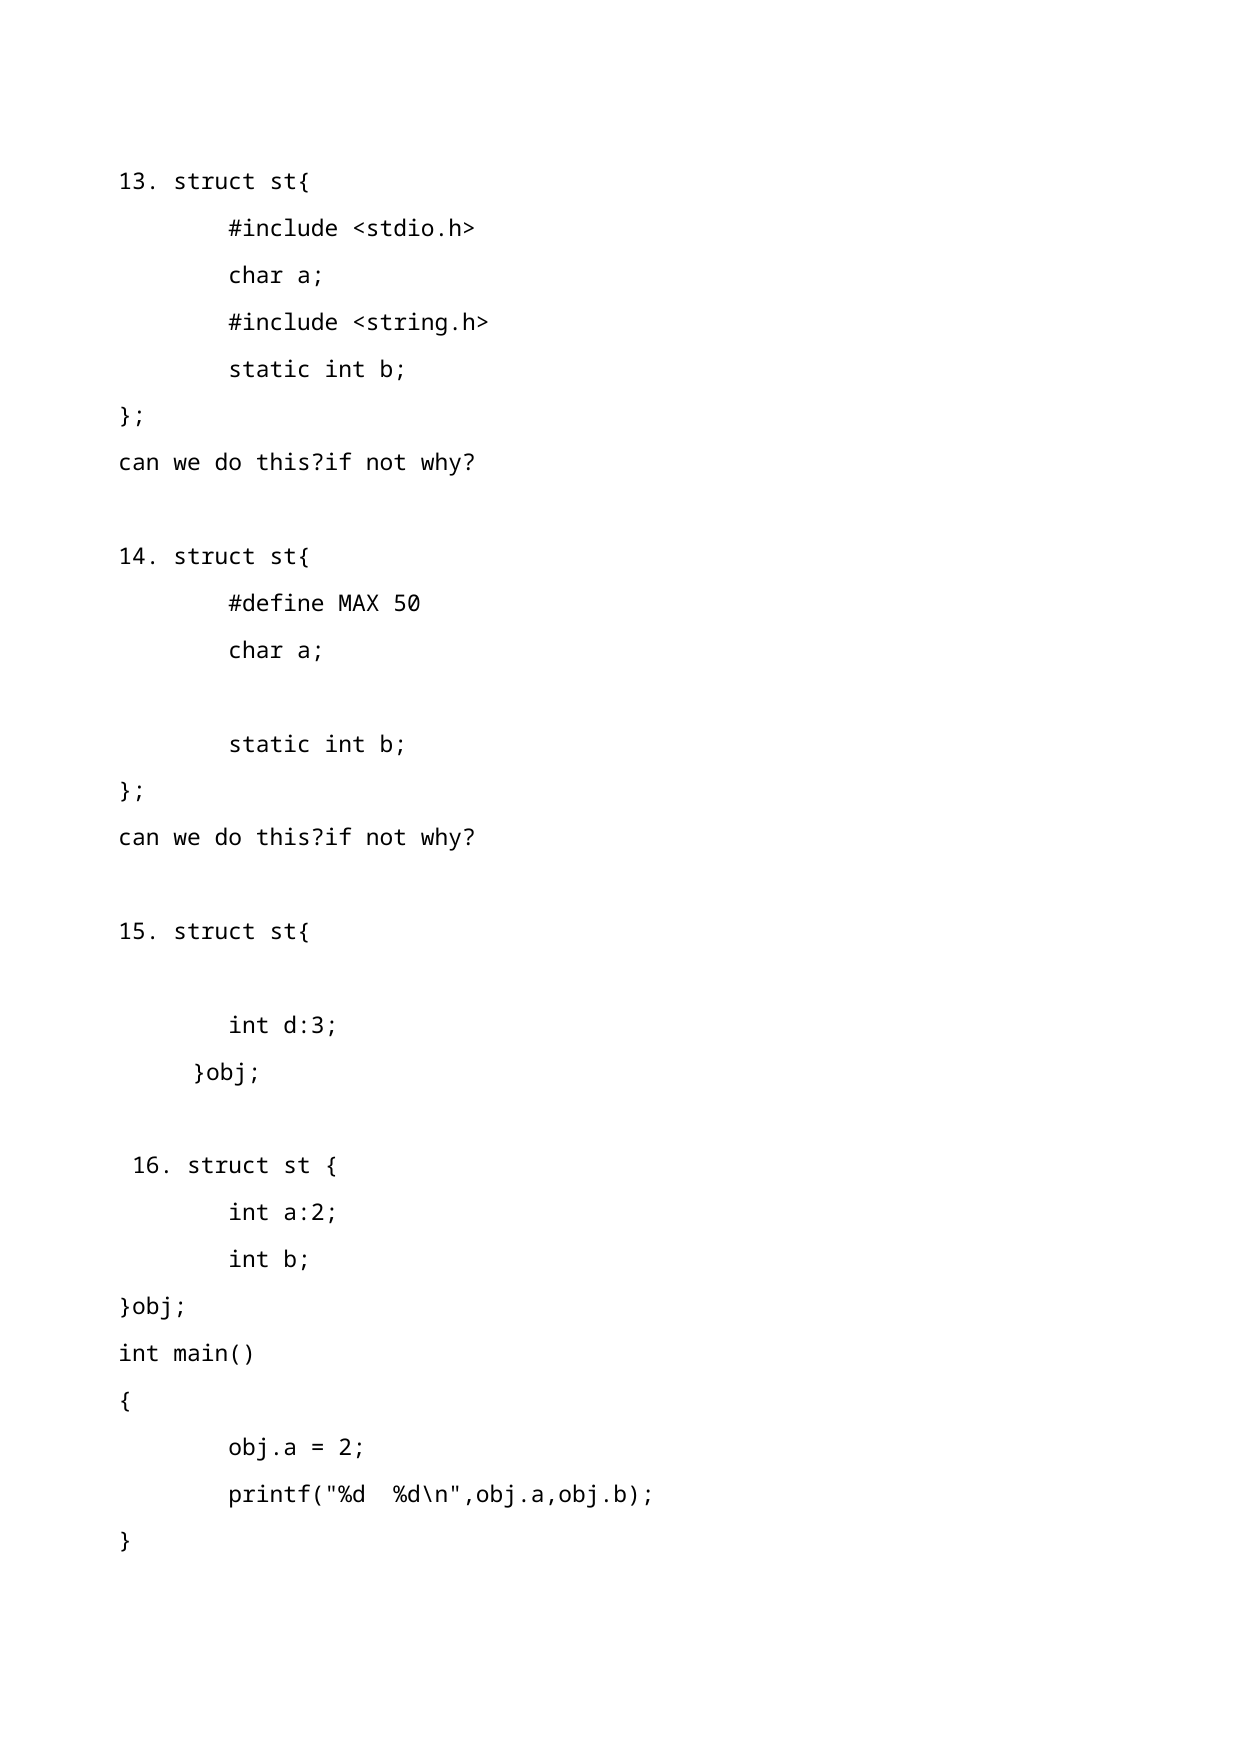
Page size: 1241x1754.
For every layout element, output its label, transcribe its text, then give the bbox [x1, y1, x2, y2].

text printf("%d %d\n",obj.a,obj.b); [118, 1477, 1122, 1509]
text } [118, 1524, 1122, 1556]
text #define MAX 50 [118, 587, 1122, 618]
text can we do this?if not why? [118, 446, 1122, 477]
text obj.a = 2; [118, 1431, 1122, 1462]
text char a; [118, 634, 1122, 665]
text { [118, 1384, 1122, 1415]
text int a:2; [118, 1196, 1122, 1227]
text 16. struct st { [118, 1149, 1122, 1181]
text static int b; [118, 727, 1122, 759]
text char a; [118, 259, 1122, 290]
text }obj; [118, 1290, 1122, 1321]
text 14. struct st{ [118, 540, 1122, 571]
text #include <stdio.h> [118, 212, 1122, 243]
text int b; [118, 1243, 1122, 1274]
text can we do this?if not why? [118, 821, 1122, 852]
text 15. struct st{ [118, 915, 1122, 946]
text static int b; [118, 352, 1122, 384]
text }; [118, 774, 1122, 806]
text int d:3; [118, 1009, 1122, 1040]
text }obj; [118, 1056, 1122, 1087]
text 13. struct st{ [118, 165, 1122, 196]
text }; [118, 399, 1122, 431]
text #include <string.h> [118, 306, 1122, 337]
text int main() [118, 1337, 1122, 1368]
